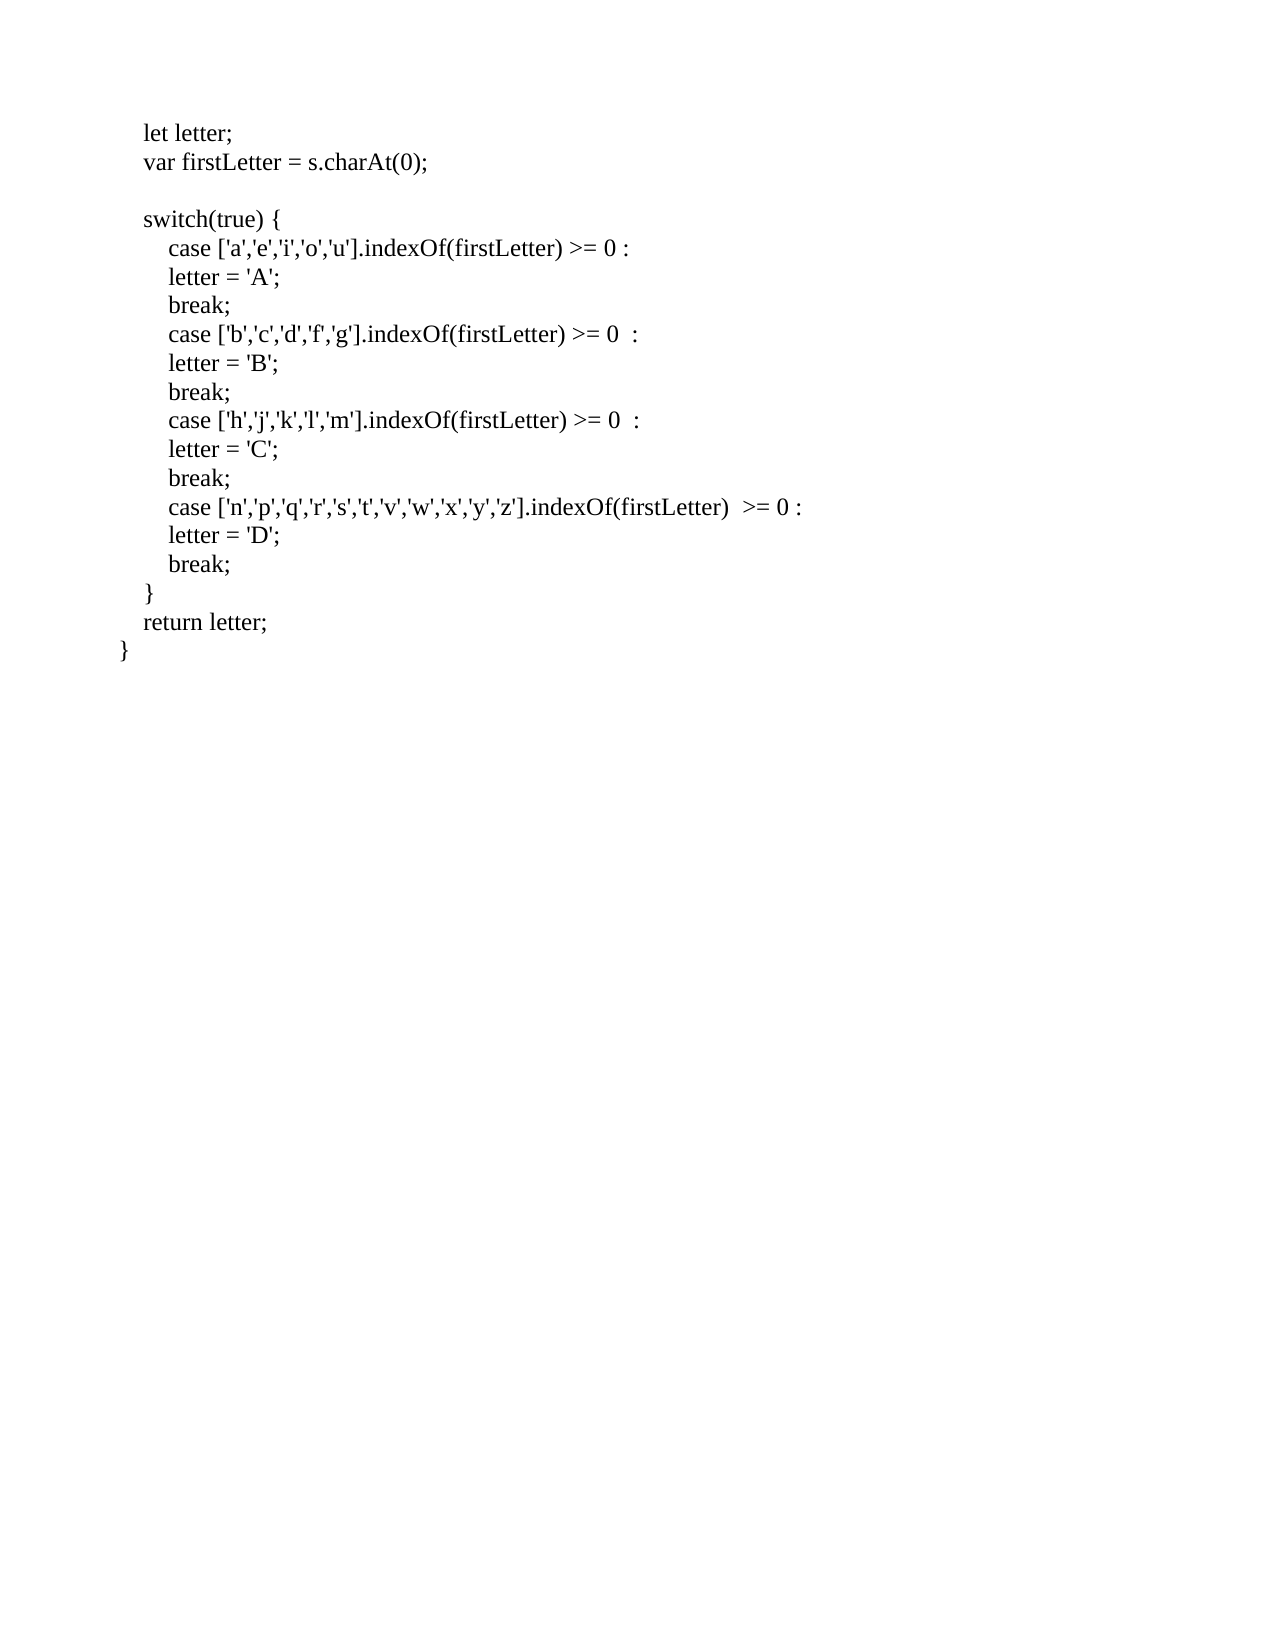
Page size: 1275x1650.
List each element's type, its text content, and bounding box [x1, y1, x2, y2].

text var firstLetter = s.charAt(0); [118, 147, 1157, 176]
text break; [118, 463, 1157, 492]
text case ['n','p','q','r','s','t','v','w','x','y','z'].indexOf(firstLetter) >= 0 : [118, 492, 1157, 521]
text } [118, 578, 1157, 607]
text return letter; [118, 607, 1157, 636]
text case ['b','c','d','f','g'].indexOf(firstLetter) >= 0 : [118, 319, 1157, 348]
text break; [118, 377, 1157, 406]
text break; [118, 291, 1157, 319]
text letter = 'A'; [118, 262, 1157, 291]
text letter = 'C'; [118, 434, 1157, 463]
text break; [118, 549, 1157, 578]
text letter = 'D'; [118, 521, 1157, 549]
text let letter; [118, 118, 1157, 147]
text letter = 'B'; [118, 348, 1157, 377]
text case ['h','j','k','l','m'].indexOf(firstLetter) >= 0 : [118, 406, 1157, 434]
text switch(true) { [118, 204, 1157, 233]
text } [118, 636, 1157, 664]
text case ['a','e','i','o','u'].indexOf(firstLetter) >= 0 : [118, 233, 1157, 262]
